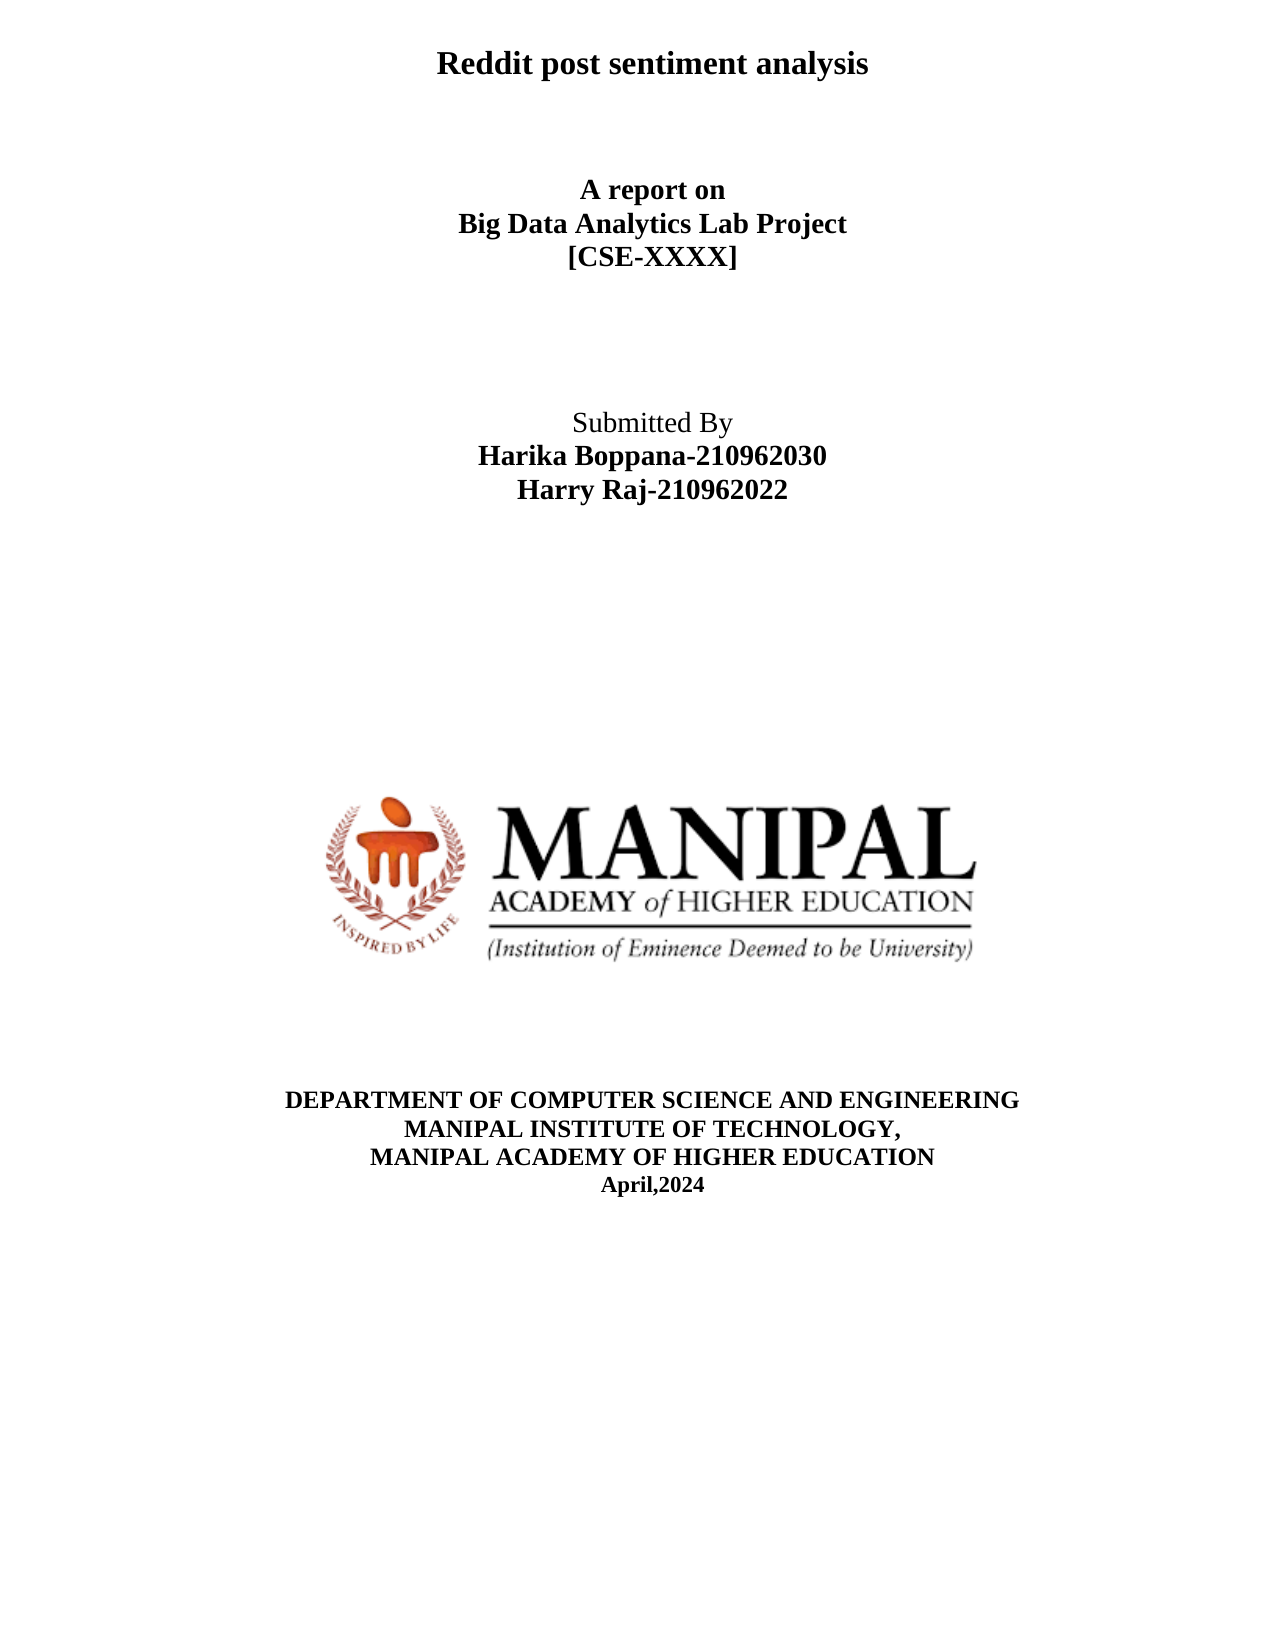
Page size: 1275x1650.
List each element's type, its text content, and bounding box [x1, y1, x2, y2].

text MANIPAL ACADEMY OF HIGHER EDUCATION [105, 1142, 1200, 1171]
picture [314, 788, 991, 970]
text Reddit post sentiment analysis [105, 43, 1200, 81]
text A report on [105, 172, 1200, 206]
text April,2024 [105, 1171, 1200, 1198]
text Harry Raj-210962022 [105, 472, 1200, 506]
text Big Data Analytics Lab Project [105, 206, 1200, 239]
text DEPARTMENT OF COMPUTER SCIENCE AND ENGINEERING [105, 1085, 1200, 1114]
text [CSE-XXXX] [105, 239, 1200, 273]
text MANIPAL INSTITUTE OF TECHNOLOGY, [105, 1114, 1200, 1142]
text Harika Boppana-210962030 [105, 438, 1200, 472]
text Submitted By [105, 405, 1200, 438]
